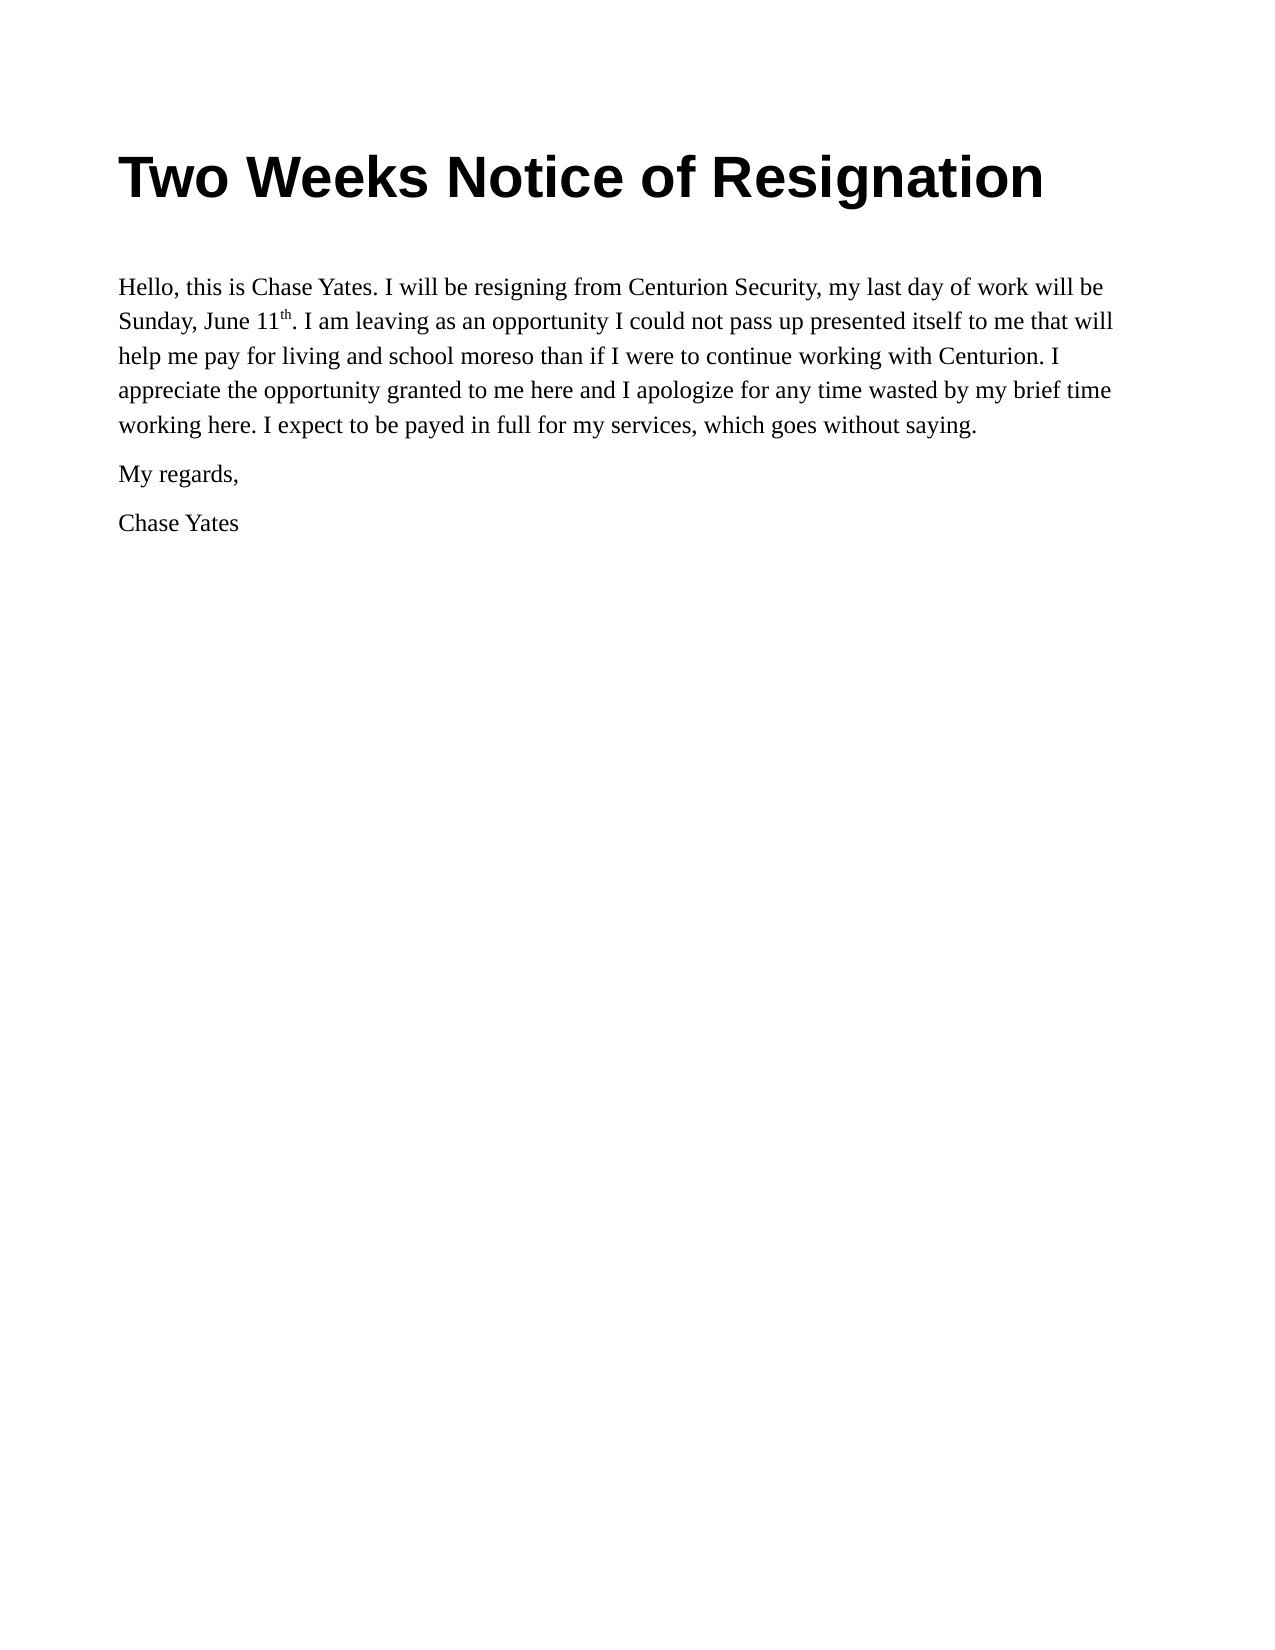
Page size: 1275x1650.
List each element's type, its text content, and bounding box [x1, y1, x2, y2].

title Two Weeks Notice of Resignation [118, 143, 1157, 210]
text Chase Yates [118, 508, 1157, 537]
text My regards, [118, 459, 1157, 487]
text Hello, this is Chase Yates. I will be resigning from Centurion Security, my last day of work will be Sunday, June 11th. I am leaving as an opportunity I could not pass up presented itself to me that will help me pay for living and school moreso than if I were to continue working with Centurion. I appreciate the opportunity granted to me here and I apologize for any time wasted by my brief time working here. I expect to be payed in full for my services, which goes without saying. [118, 272, 1157, 438]
